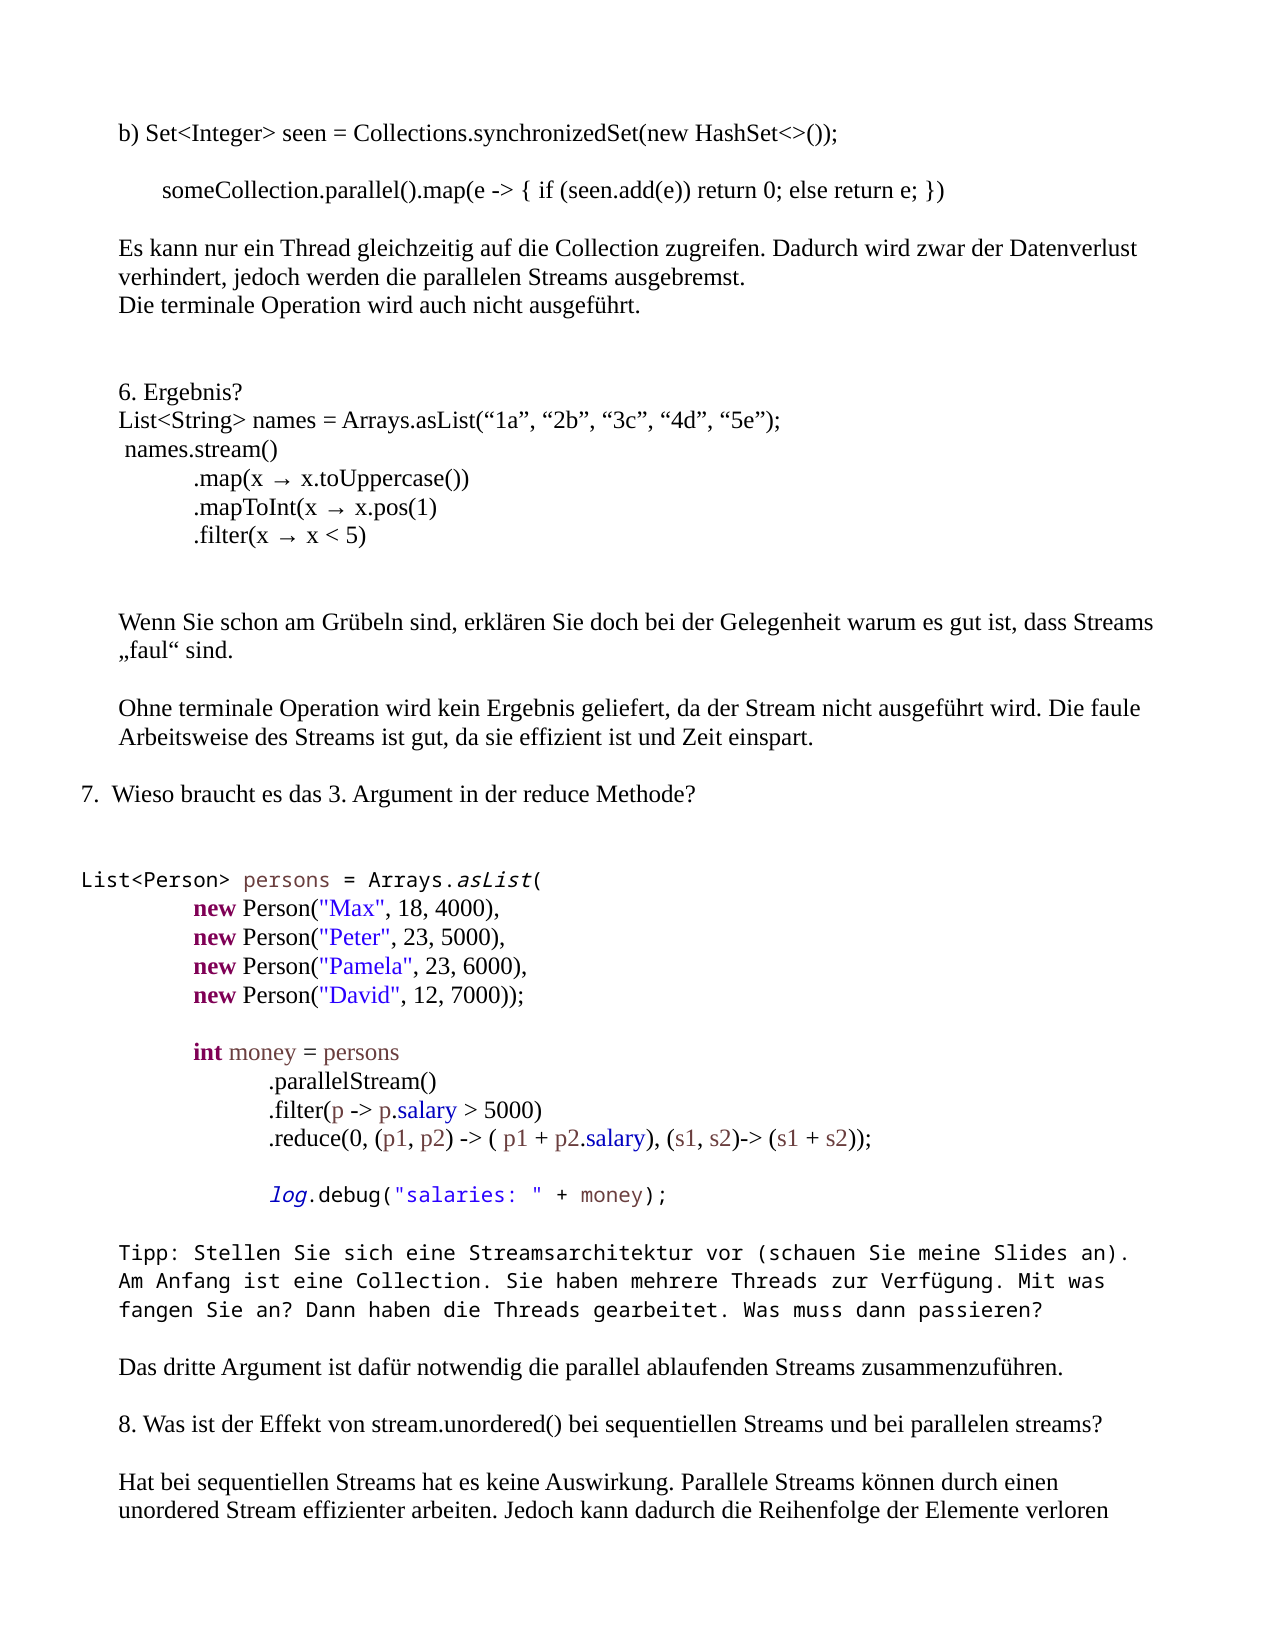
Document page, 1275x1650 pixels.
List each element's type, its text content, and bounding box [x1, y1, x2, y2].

text .filter(p -> p.salary > 5000) [118, 1095, 1157, 1123]
text 8. Was ist der Effekt von stream.unordered() bei sequentiellen Streams und bei parallelen streams? [118, 1409, 1157, 1438]
text 7. Wieso braucht es das 3. Argument in der reduce Methode? [81, 779, 1157, 808]
text List<String> names = Arrays.asList(“1a”, “2b”, “3c”, “4d”, “5e”); [118, 406, 1157, 434]
text List<Person> persons = Arrays.asList( [81, 865, 1157, 893]
text new Person("Max", 18, 4000), [118, 893, 1157, 922]
text Hat bei sequentiellen Streams hat es keine Auswirkung. Parallele Streams können durch einen unordered Stream effizienter arbeiten. Jedoch kann dadurch die Reihenfolge der Elemente verloren [118, 1467, 1157, 1524]
text .filter(x → x < 5) [118, 521, 1157, 549]
text log.debug("salaries: " + money); [118, 1181, 1157, 1209]
text new Person("Pamela", 23, 6000), [118, 951, 1157, 980]
text 6. Ergebnis? [118, 377, 1157, 406]
text Am Anfang ist eine Collection. Sie haben mehrere Threads zur Verfügung. Mit was fangen Sie an? Dann haben die Threads gearbeitet. Was muss dann passieren? [118, 1266, 1157, 1323]
text someCollection.parallel().map(e -> { if (seen.add(e)) return 0; else return e; }) [118, 176, 1157, 204]
text new Person("Peter", 23, 5000), [118, 922, 1157, 951]
text new Person("David", 12, 7000)); [118, 980, 1157, 1008]
text names.stream() [118, 434, 1157, 463]
text Das dritte Argument ist dafür notwendig die parallel ablaufenden Streams zusammenzuführen. [118, 1352, 1157, 1381]
text .parallelStream() [118, 1066, 1157, 1095]
text Tipp: Stellen Sie sich eine Streamsarchitektur vor (schauen Sie meine Slides an). [118, 1238, 1157, 1266]
text Es kann nur ein Thread gleichzeitig auf die Collection zugreifen. Dadurch wird zwar der Datenverlust verhindert, jedoch werden die parallelen Streams ausgebremst. [118, 233, 1157, 291]
text .mapToInt(x → x.pos(1) [118, 492, 1157, 521]
text Die terminale Operation wird auch nicht ausgeführt. [118, 291, 1157, 319]
text .map(x → x.toUppercase()) [118, 463, 1157, 492]
text Wenn Sie schon am Grübeln sind, erklären Sie doch bei der Gelegenheit warum es gut ist, dass Streams „faul“ sind. [118, 607, 1157, 664]
text .reduce(0, (p1, p2) -> ( p1 + p2.salary), (s1, s2)-> (s1 + s2)); [118, 1123, 1157, 1152]
text b) Set<Integer> seen = Collections.synchronizedSet(new HashSet<>()); [118, 118, 1157, 147]
text Ohne terminale Operation wird kein Ergebnis geliefert, da der Stream nicht ausgeführt wird. Die faule Arbeitsweise des Streams ist gut, da sie effizient ist und Zeit einspart. [118, 693, 1157, 751]
text int money = persons [118, 1037, 1157, 1066]
